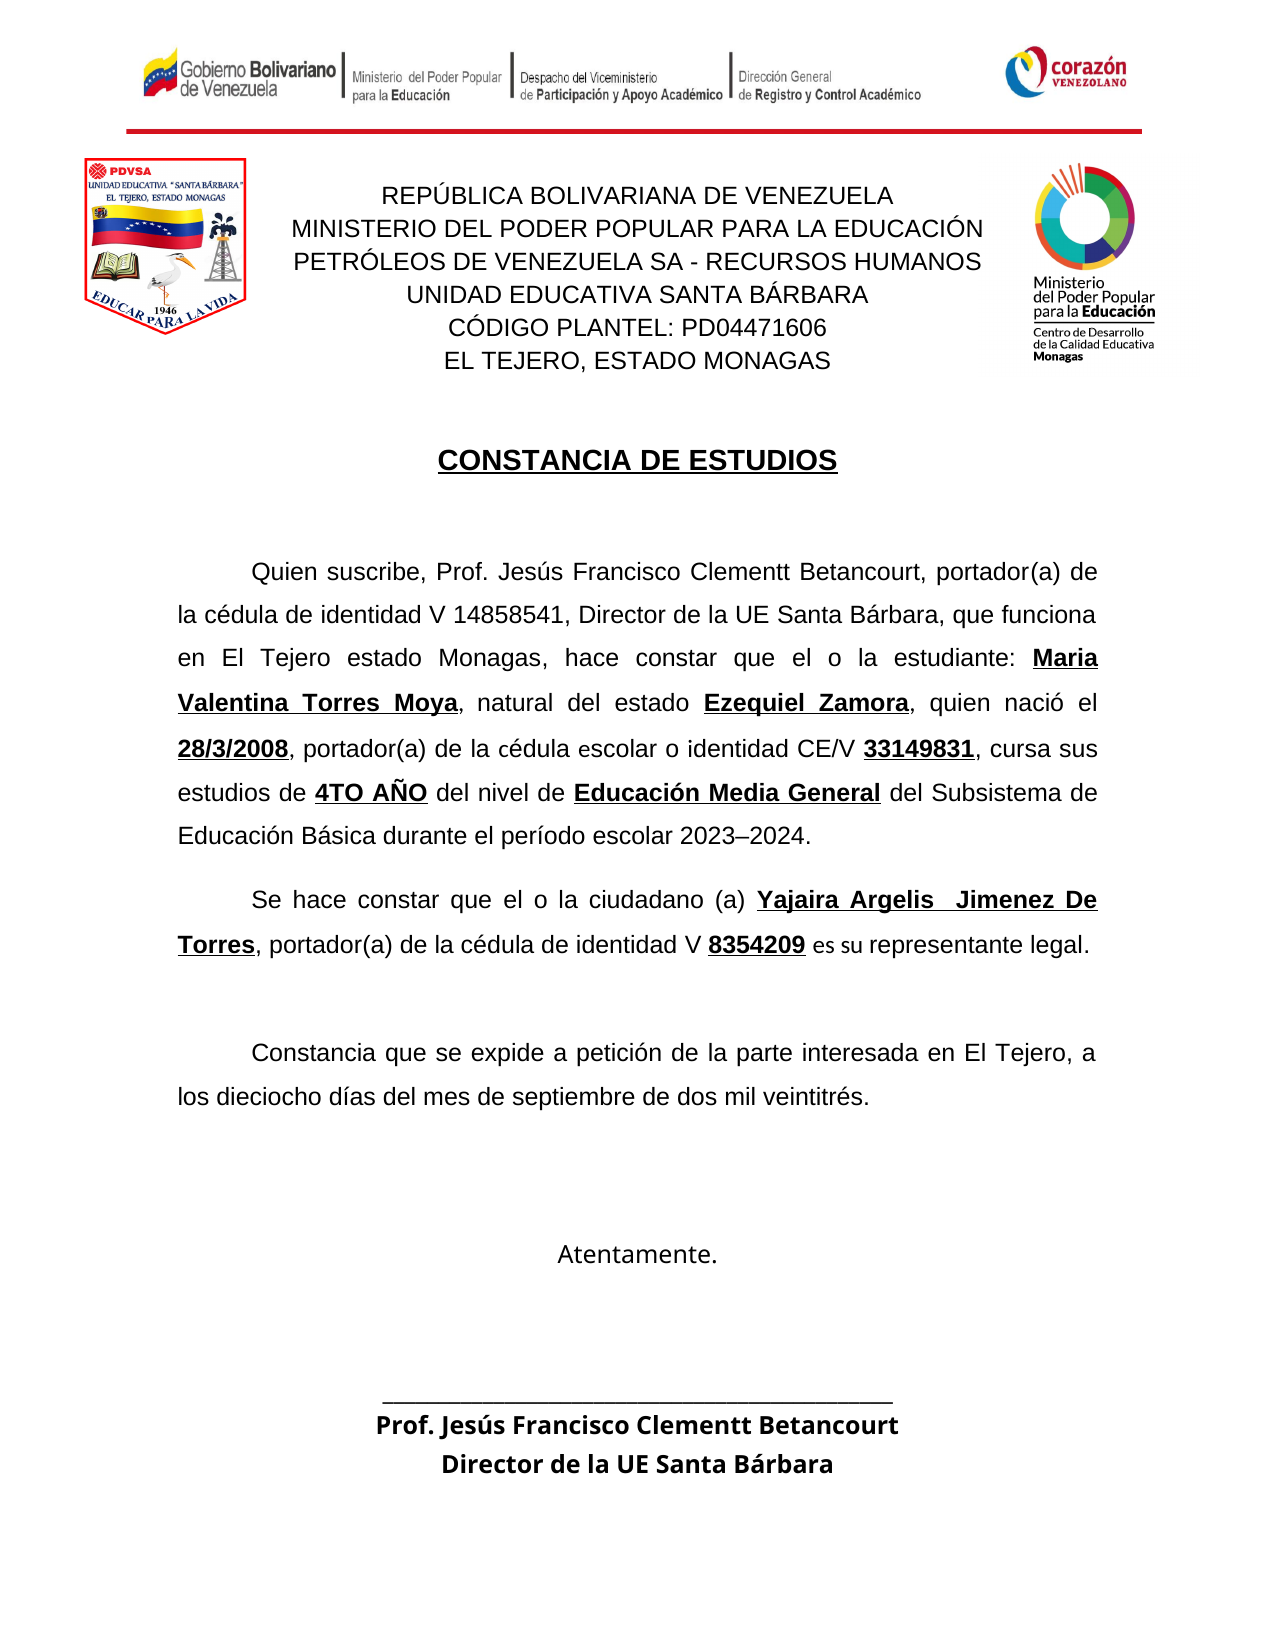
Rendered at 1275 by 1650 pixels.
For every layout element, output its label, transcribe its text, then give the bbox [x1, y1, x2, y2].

subtitle MINISTERIO DEL PODER POPULAR PARA LA EDUCACIÓN [252, 214, 978, 242]
picture [79, 158, 252, 335]
text Atentamente. [177, 1237, 1098, 1271]
text Quien suscribe, Prof. Jesús Francisco Clementt Betancourt, portador(a) de la cédula de identidad V 14858541, Director de la UE Santa Bárbara, que funciona en El Tejero estado Monagas, hace constar que el o la estudiante: Maria Valentina Torres Moya, natural del estado Ezequiel Zamora, quien nació el 28/3/2008, portador(a) de la cédula escolar o identidad CE/V 33149831, cursa sus estudios de 4TO AÑO del nivel de Educación Media General del Subsistema de Educación Básica durante el período escolar 2023–2024. [177, 557, 1098, 849]
subtitle PETRÓLEOS DE VENEZUELA SA - RECURSOS HUMANOS [252, 247, 978, 275]
picture [126, 11, 1142, 134]
text UNIDAD EDUCATIVA SANTA BÁRBARA [252, 280, 978, 308]
picture [978, 153, 1200, 377]
text EL TEJERO, ESTADO MONAGAS [177, 346, 978, 374]
text CÓDIGO PLANTEL: PD04471606 [177, 313, 978, 341]
subtitle CONSTANCIA DE ESTUDIOS [177, 443, 1098, 476]
text Constancia que se expide a petición de la parte interesada en El Tejero, a los dieciocho días del mes de septiembre de dos mil veintitrés. [177, 1038, 1098, 1110]
text ______________________________________________ [177, 1373, 1098, 1407]
text Se hace constar que el o la ciudadano (a) Yajaira Argelis Jimenez De Torres, portador(a) de la cédula de identidad V 8354209 es su representante legal. [177, 885, 1098, 959]
subtitle REPÚBLICA BOLIVARIANA DE VENEZUELA [252, 181, 978, 209]
text Director de la UE Santa Bárbara [177, 1447, 1098, 1481]
text Prof. Jesús Francisco Clementt Betancourt [177, 1407, 1098, 1441]
